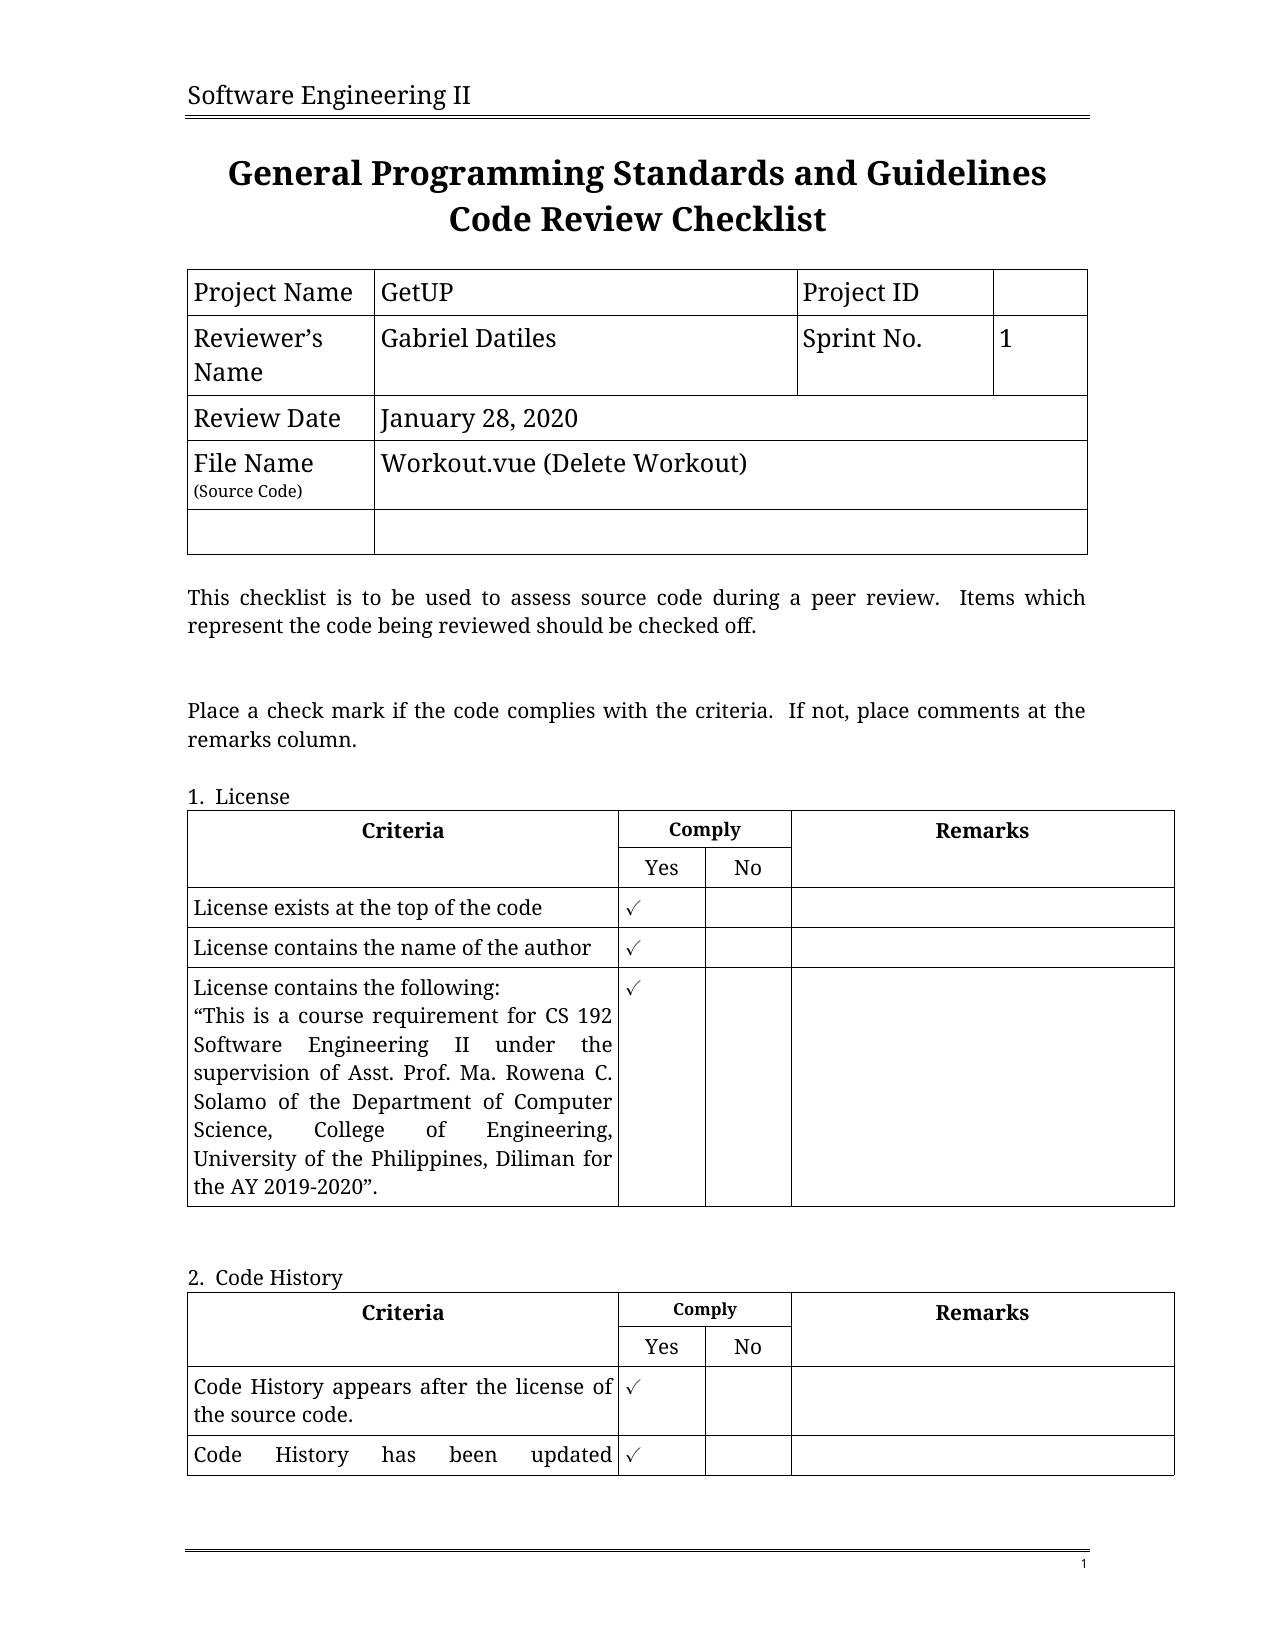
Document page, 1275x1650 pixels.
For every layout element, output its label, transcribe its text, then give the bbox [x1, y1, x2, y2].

table_cell [706, 928, 791, 967]
table_cell [188, 510, 374, 554]
table_cell [706, 1367, 791, 1434]
table_cell File Name (Source Code) [188, 441, 374, 508]
table_cell License exists at the top of the code [188, 888, 618, 927]
table_cell [792, 928, 1174, 967]
table_cell 1 [994, 316, 1087, 394]
table_cell Sprint No. [798, 316, 993, 394]
table_cell ✓ [619, 1367, 705, 1434]
table_cell [375, 510, 1087, 554]
table_header Project ID [798, 270, 993, 315]
table_cell [792, 888, 1174, 927]
table_header Project Name [188, 270, 374, 315]
table_cell ✓ [619, 928, 705, 967]
table_cell Reviewer’s Name [188, 316, 374, 394]
table_cell Code History appears after the license of the source code. [188, 1367, 618, 1434]
text General Programming Standards and Guidelines Code Review Checklist [187, 150, 1087, 241]
table_cell ✓ [619, 968, 705, 1206]
table_header Criteria [188, 811, 618, 887]
table_cell [706, 968, 791, 1206]
table_header GetUP [375, 270, 797, 315]
table_header [994, 270, 1087, 315]
table_cell Yes [619, 848, 705, 887]
table_cell Review Date [188, 396, 374, 440]
table_cell No [706, 1327, 791, 1366]
text Place a check mark if the code complies with the criteria. If not, place comments at the remarks column. [187, 696, 1087, 753]
table_cell [706, 1436, 791, 1474]
table_cell Code History has been updated [188, 1436, 618, 1474]
table_header Criteria [188, 1293, 618, 1366]
table_cell January 28, 2020 [375, 396, 1087, 440]
text This checklist is to be used to assess source code during a peer review. Items which represent the code being reviewed should be checked off. [187, 583, 1087, 639]
table_cell ✓ [619, 1436, 705, 1474]
table_header Comply [619, 811, 791, 847]
table_cell No [706, 848, 791, 887]
table_header Comply [619, 1293, 791, 1326]
table_cell [792, 1436, 1174, 1474]
table_cell [792, 968, 1174, 1206]
table_cell License contains the name of the author [188, 928, 618, 967]
table_header Remarks [792, 1293, 1174, 1366]
table_cell ✓ [619, 888, 705, 927]
table_cell License contains the following: “This is a course requirement for CS 192 Software Engineering II under the supervision of Asst. Prof. Ma. Rowena C. Solamo of the Department of Computer Science, College of Engineering, University of the Philippines, Diliman for the AY 2019-2020”. [188, 968, 618, 1206]
table_cell Workout.vue (Delete Workout) [375, 441, 1087, 508]
table_cell [706, 888, 791, 927]
table_cell Yes [619, 1327, 705, 1366]
table_cell Gabriel Datiles [375, 316, 797, 394]
text 1. License [187, 782, 1087, 810]
text 2. Code History [187, 1263, 1087, 1292]
table_cell [792, 1367, 1174, 1434]
table_header Remarks [792, 811, 1174, 887]
